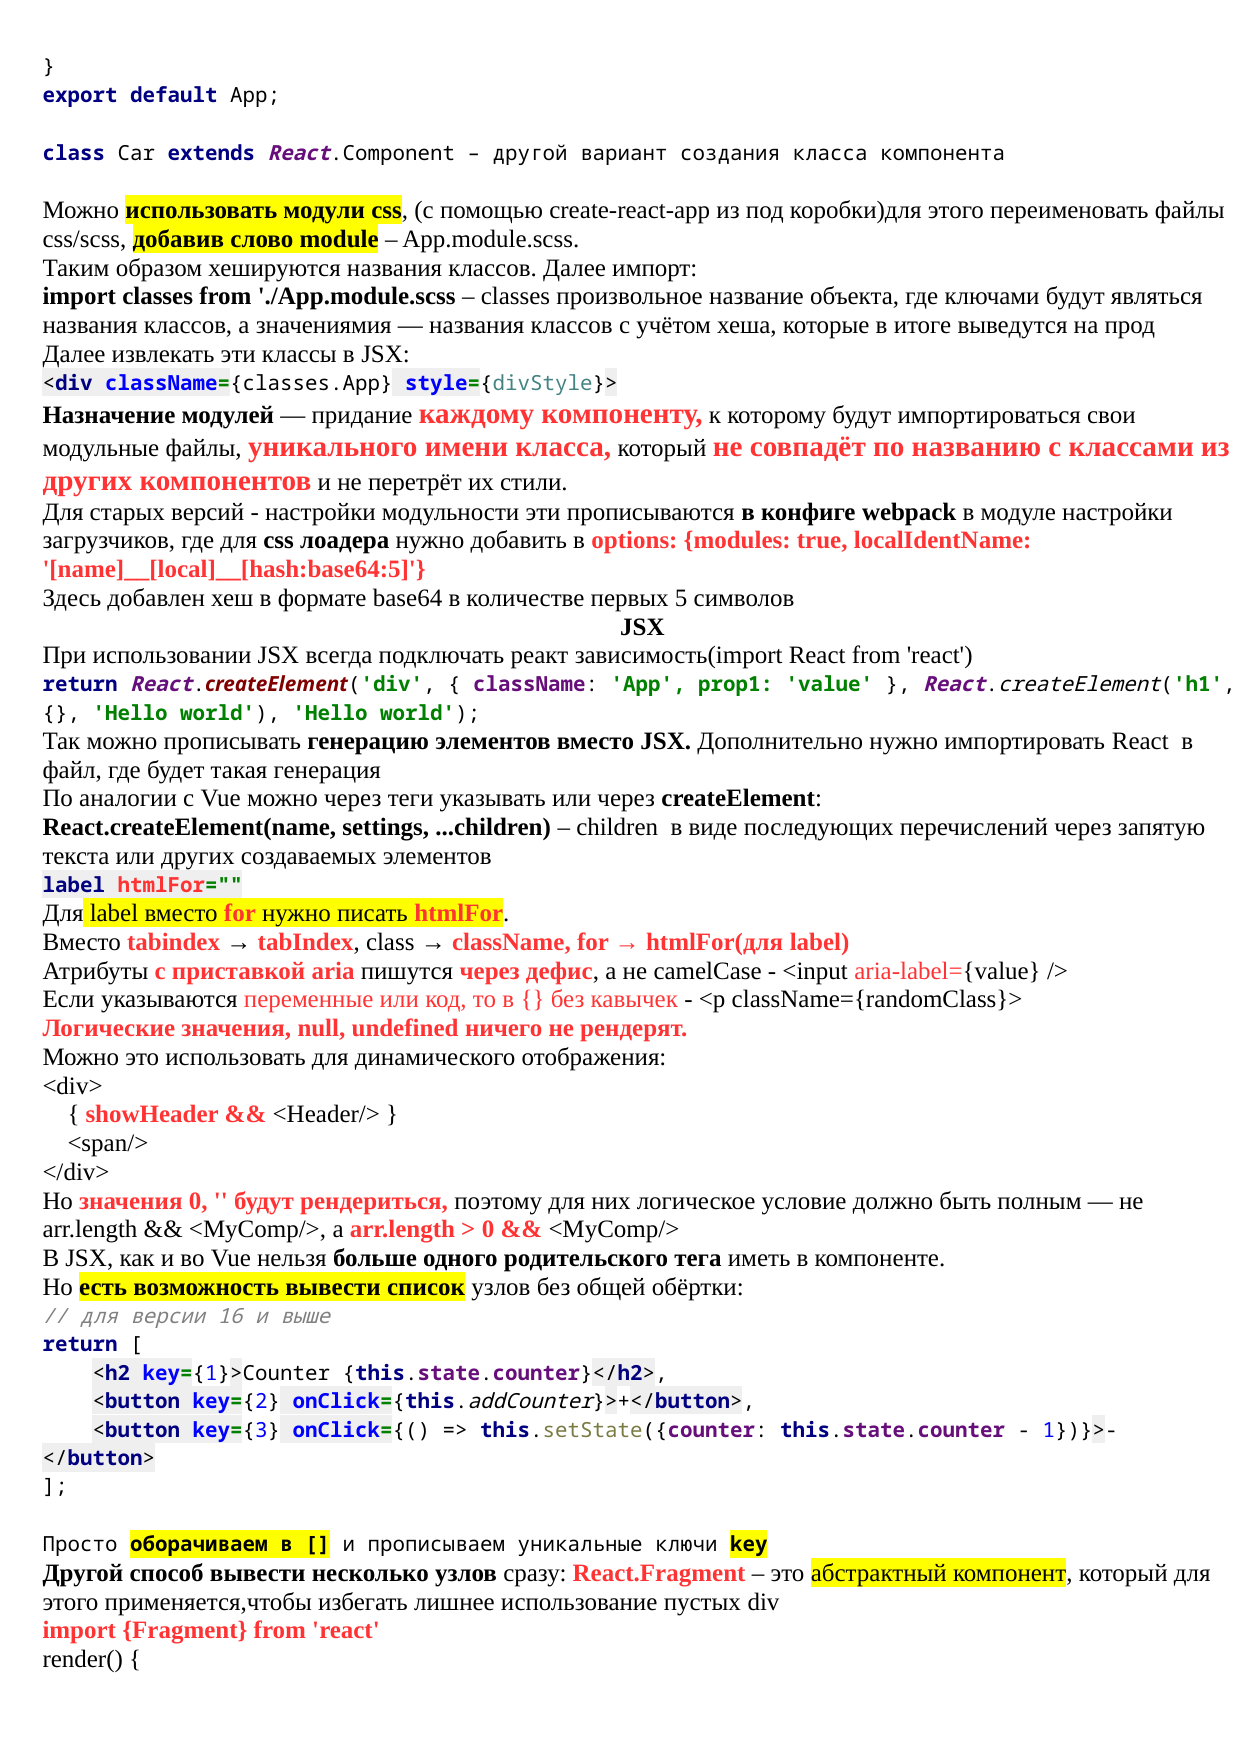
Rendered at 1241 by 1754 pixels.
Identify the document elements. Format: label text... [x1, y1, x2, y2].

text <button key={2} onClick={this.addCounter}>+</button>, [42, 1386, 1175, 1415]
text Другой способ вывести несколько узлов сразу: React.Fragment – это абстрактный компонент, который для этого применяется,чтобы избегать лишнее использование пустых div [42, 1558, 1240, 1616]
text Если указываются переменные или код, то в {} без кавычек - <p className={randomClass}> [42, 984, 1240, 1013]
text return React.createElement('div', { className: 'App', prop1: 'value' }, React.createElement('h1', {}, 'Hello world'), 'Hello world'); [42, 669, 1240, 726]
text <div> [42, 1071, 1240, 1099]
text В JSX, как и во Vue нельзя больше одного родительского тега иметь в компоненте. [42, 1243, 1240, 1272]
text { showHeader && <Header/> } [42, 1099, 1240, 1128]
text Назначение модулей — придание каждому компоненту, к которому будут импортироваться свои модульные файлы, уникального имени класса, который не совпадёт по названию с классами из других компонентов и не перетрёт их стили. [42, 396, 1240, 497]
text Для label вместо for нужно писать htmlFor. [42, 898, 1240, 927]
text Так можно прописывать генерацию элементов вместо JSX. Дополнительно нужно импортировать React в файл, где будет такая генерация [42, 726, 1240, 783]
text Но значения 0, '' будут рендериться, поэтому для них логическое условие должно быть полным — не arr.length && <MyComp/>, а arr.length > 0 && <MyComp/> [42, 1186, 1240, 1243]
text Далее извлекать эти классы в JSX: [42, 339, 1240, 368]
text </div> [42, 1157, 1240, 1186]
text Здесь добавлен хеш в формате base64 в количестве первых 5 символов [42, 583, 1240, 612]
text Можно использовать модули css, (с помощью create-react-app из под коробки)для этого переименовать файлы css/scss, добавив слово module – App.module.scss. [42, 195, 1240, 253]
text import {Fragment} from 'react' [42, 1616, 1240, 1644]
text export default App; [42, 80, 1175, 108]
text Атрибуты с приставкой aria пишутся через дефис, а не camelCase - <input aria-label={value} /> [42, 956, 1240, 984]
text label htmlFor="" [42, 870, 1240, 898]
text class Car extends React.Component – другой вариант создания класса компонента [42, 138, 1240, 166]
text // для версии 16 и выше [42, 1301, 1240, 1329]
text <div className={classes.App} style={divStyle}> [42, 368, 1240, 396]
text Но есть возможность вывести список узлов без общей обёртки: [42, 1272, 1240, 1301]
text return [ [42, 1329, 1175, 1358]
text Вместо tabindex → tabIndex, class → className, for → htmlFor(для label) [42, 927, 1240, 956]
text render() { [42, 1644, 1240, 1673]
text Логические значения, null, undefined ничего не рендерят. [42, 1013, 1240, 1042]
text <span/> [42, 1128, 1240, 1157]
text JSX [42, 612, 1240, 640]
text ]; [42, 1472, 1175, 1500]
text <h2 key={1}>Counter {this.state.counter}</h2>, [42, 1358, 1175, 1386]
text Таким образом хешируются названия классов. Далее импорт: [42, 253, 1240, 281]
text <button key={3} onClick={() => this.setState({counter: this.state.counter - 1})}>-</button> [42, 1415, 1175, 1472]
text Для старых версий - настройки модульности эти прописываются в конфиге webpack в модуле настройки загрузчиков, где для css лоадера нужно добавить в options: {modules: true, localIdentName: '[name]__[local]__[hash:base64:5]'} [42, 497, 1240, 583]
text Можно это использовать для динамического отображения: [42, 1042, 1240, 1071]
text По аналогии с Vue можно через теги указывать или через createElement: [42, 783, 1240, 812]
text При использовании JSX всегда подключать реакт зависимость(import React from 'react') [42, 640, 1240, 669]
text import classes from './App.module.scss – classes произвольное название объекта, где ключами будут являться названия классов, а значениямия — названия классов с учётом хеша, которые в итоге выведутся на прод [42, 281, 1240, 339]
text React.createElement(name, settings, ...children) – children в виде последующих перечислений через запятую текста или других создаваемых элементов [42, 812, 1240, 870]
text } [42, 52, 1175, 80]
text Просто оборачиваем в [] и прописываем уникальные ключи key [42, 1529, 1240, 1558]
